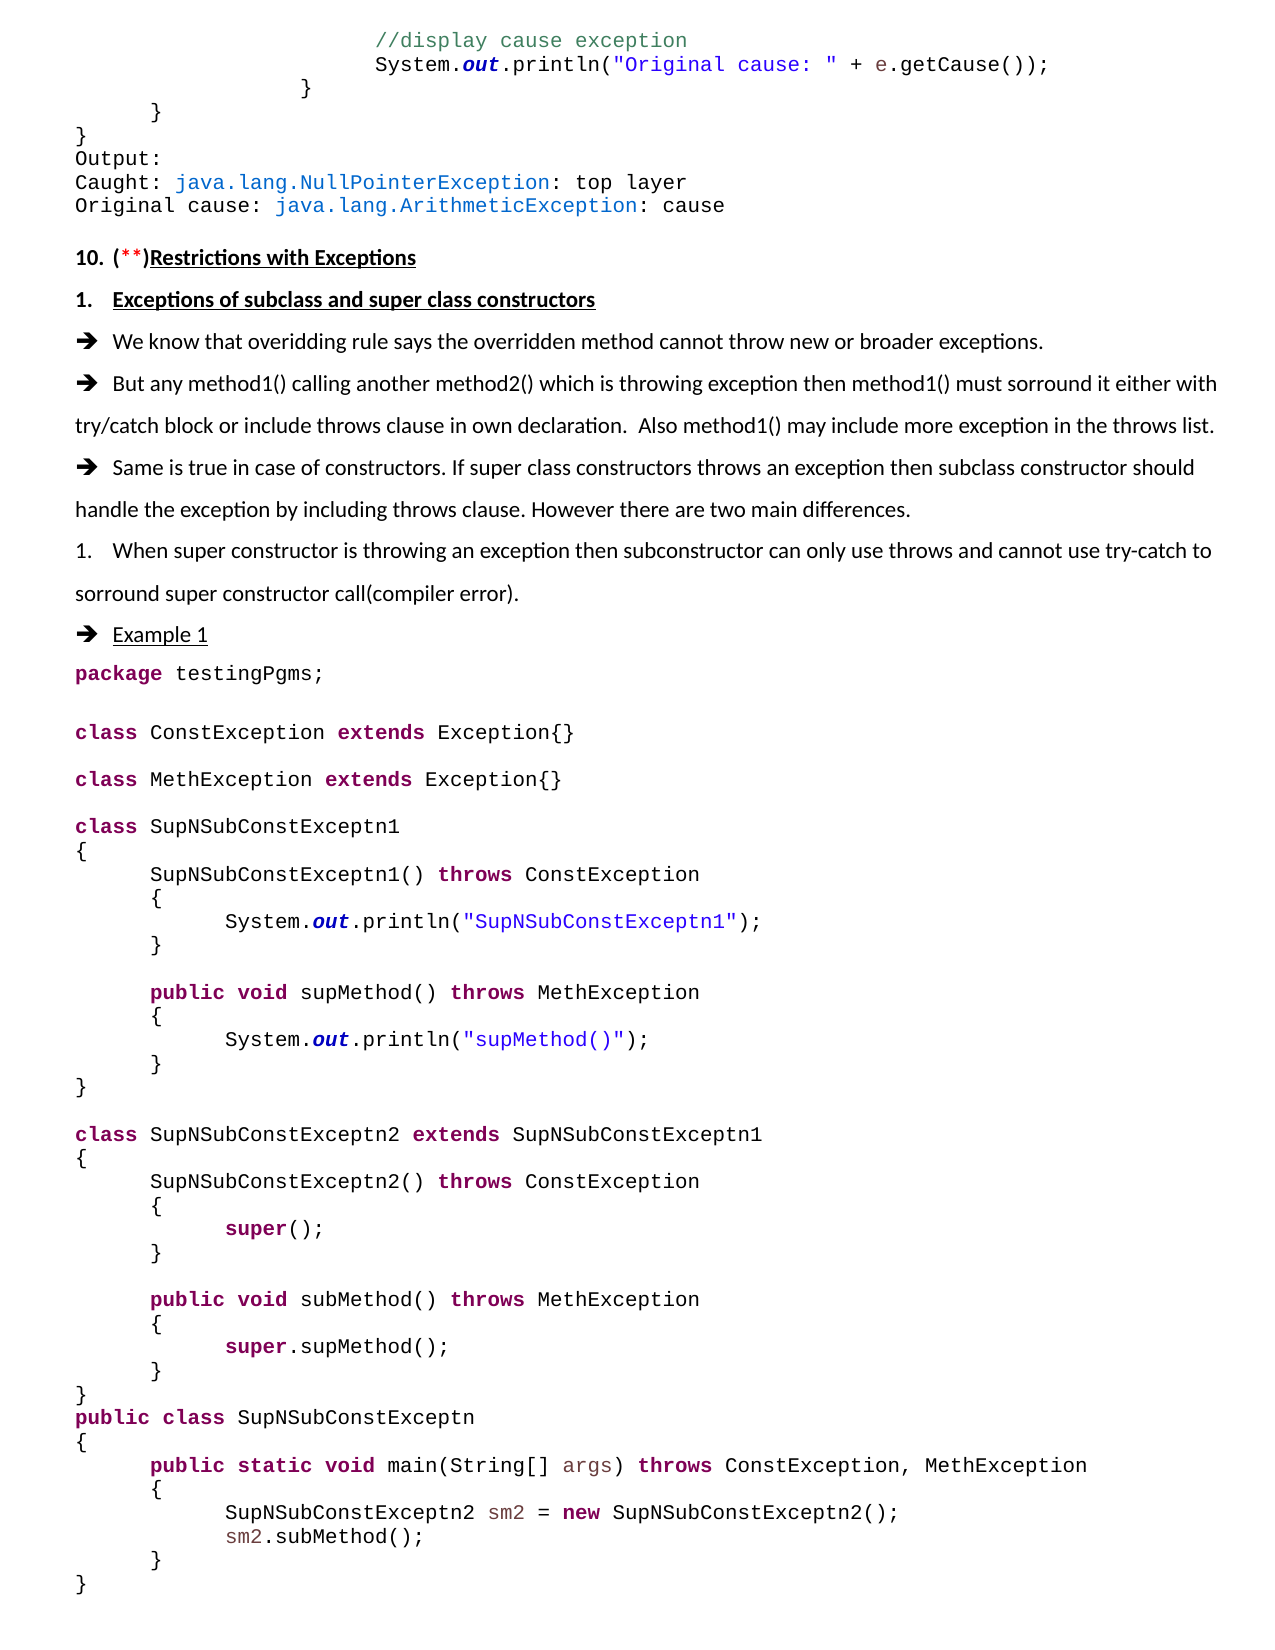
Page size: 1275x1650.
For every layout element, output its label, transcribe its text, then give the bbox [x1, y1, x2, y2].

text { [75, 887, 1245, 911]
text SupNSubConstExceptn2() throws ConstException [75, 1171, 1245, 1194]
list 1. When super constructor is throwing an exception then subconstructor can only use throws and cannot use try-catch to sorround super constructor call(compiler error). [75, 537, 1245, 607]
text System.out.println("supMethod()"); [75, 1029, 1245, 1053]
text class SupNSubConstExceptn2 extends SupNSubConstExceptn1 [75, 1124, 1245, 1147]
text class SupNSubConstExceptn1 [75, 816, 1245, 840]
list Example 1 [75, 621, 1245, 649]
text class ConstException extends Exception{} [75, 722, 1245, 745]
text //display cause exception [75, 30, 1245, 54]
text } [75, 1384, 1245, 1407]
text { [75, 840, 1245, 863]
text SupNSubConstExceptn1() throws ConstException [75, 863, 1245, 887]
text 1. Exceptions of subclass and super class constructors [75, 285, 1245, 313]
list Same is true in case of constructors. If super class constructors throws an exception then subclass constructor should handle the exception by including throws clause. However there are two main differences. [75, 453, 1245, 523]
text System.out.println("SupNSubConstExceptn1"); [75, 911, 1245, 934]
text } [75, 101, 1245, 124]
text } [75, 1076, 1245, 1100]
text } [75, 1053, 1245, 1076]
text Output: [75, 148, 1245, 172]
text sm2.subMethod(); [75, 1526, 1245, 1549]
text public void supMethod() throws MethException [75, 982, 1245, 1005]
text class MethException extends Exception{} [75, 769, 1245, 793]
text { [75, 1194, 1245, 1218]
text } [75, 124, 1245, 148]
text { [75, 1431, 1245, 1455]
text package testingPgms; [75, 663, 1245, 686]
text } [75, 934, 1245, 958]
text public void subMethod() throws MethException [75, 1289, 1245, 1313]
text { [75, 1005, 1245, 1029]
text 10. (**)Restrictions with Exceptions [75, 243, 1245, 271]
list We know that overidding rule says the overridden method cannot throw new or broader exceptions. [75, 327, 1245, 355]
text } [75, 1573, 1245, 1597]
text { [75, 1478, 1245, 1502]
text } [75, 77, 1245, 101]
text } [75, 1242, 1245, 1266]
text } [75, 1360, 1245, 1384]
text System.out.println("Original cause: " + e.getCause()); [75, 54, 1245, 77]
text super.supMethod(); [75, 1336, 1245, 1360]
text SupNSubConstExceptn2 sm2 = new SupNSubConstExceptn2(); [75, 1502, 1245, 1526]
text { [75, 1313, 1245, 1336]
text Original cause: java.lang.ArithmeticException: cause [75, 196, 1245, 219]
list But any method1() calling another method2() which is throwing exception then method1() must sorround it either with try/catch block or include throws clause in own declaration. Also method1() may include more exception in the throws list. [75, 369, 1245, 439]
text public static void main(String[] args) throws ConstException, MethException [75, 1455, 1245, 1478]
text Caught: java.lang.NullPointerException: top layer [75, 172, 1245, 196]
text public class SupNSubConstExceptn [75, 1407, 1245, 1431]
text super(); [75, 1218, 1245, 1242]
text { [75, 1147, 1245, 1171]
text } [75, 1549, 1245, 1573]
